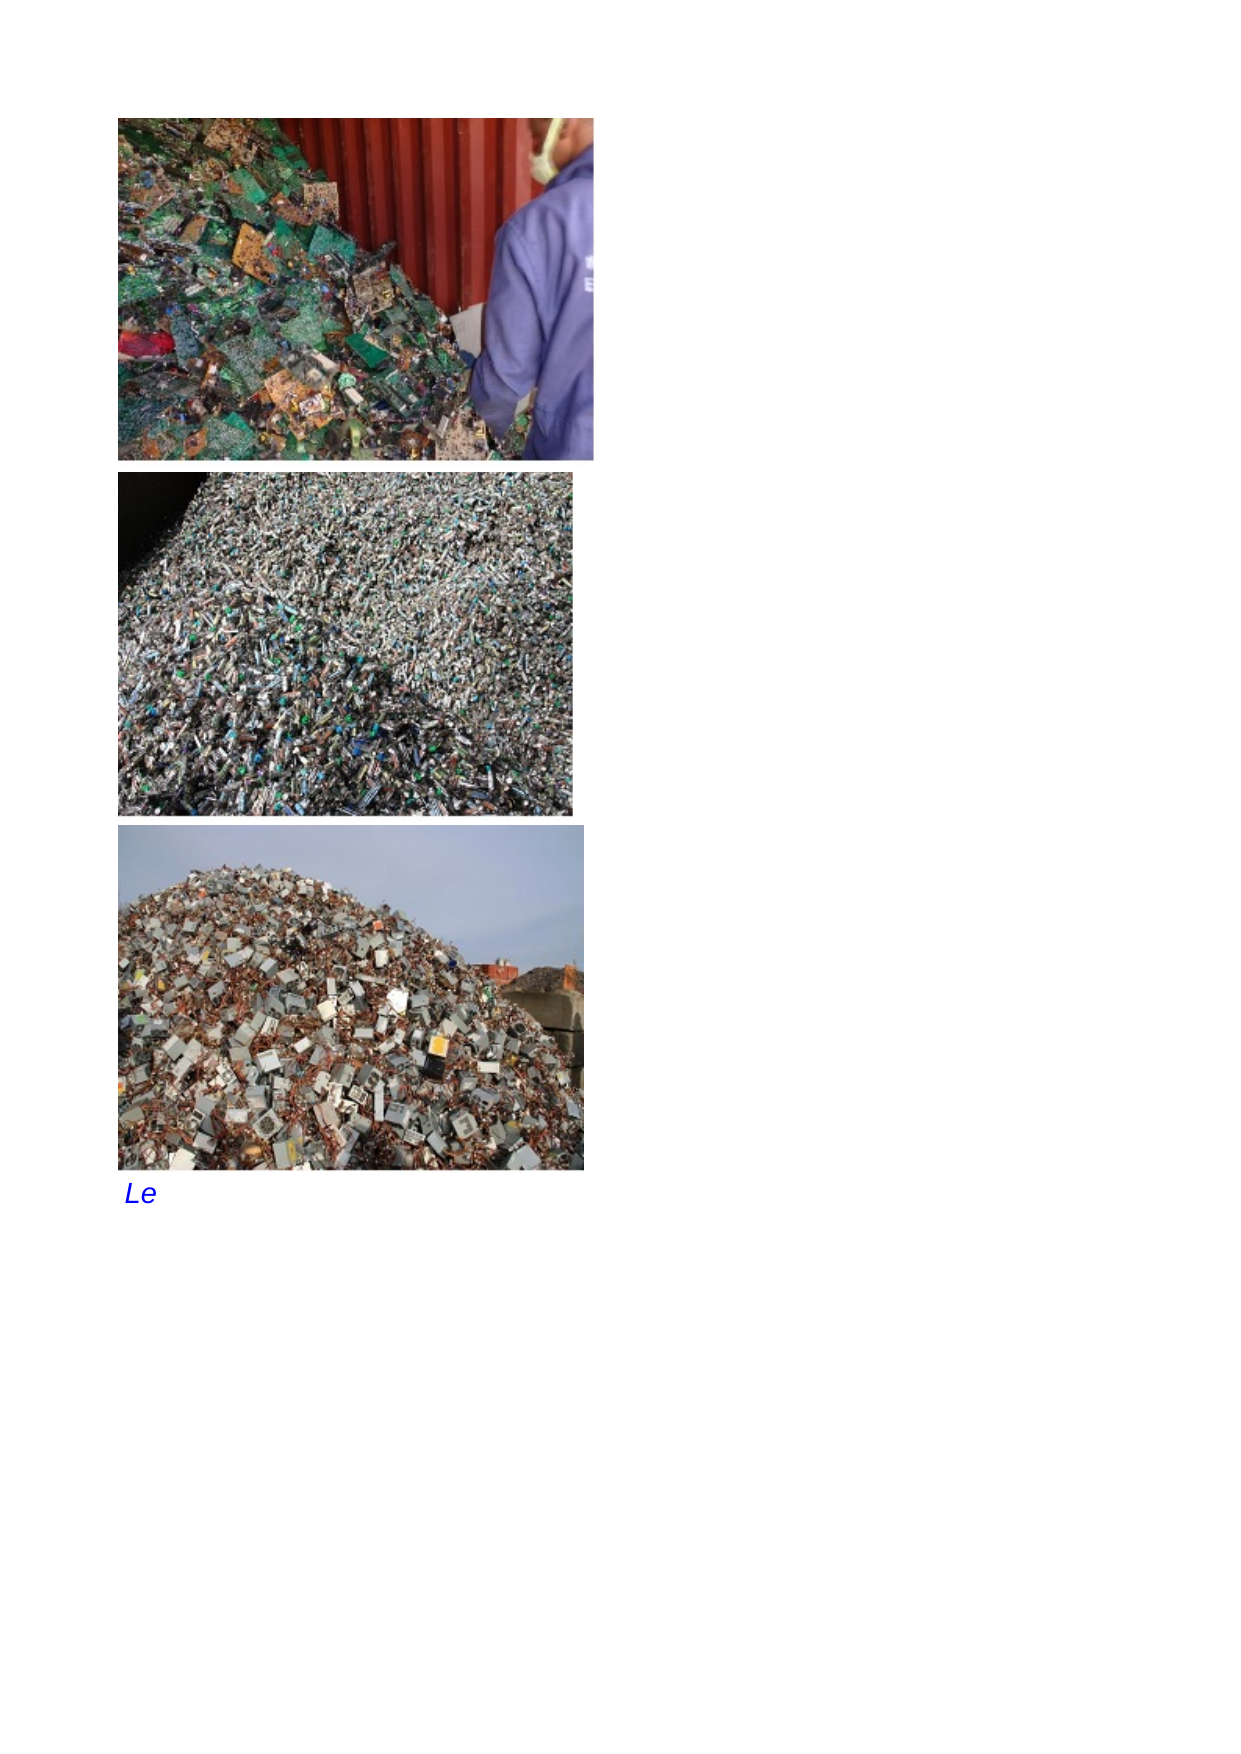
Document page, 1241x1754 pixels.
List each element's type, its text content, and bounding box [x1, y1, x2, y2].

picture [118, 472, 573, 821]
picture [118, 825, 584, 1172]
text Le [118, 1177, 1122, 1210]
picture [118, 118, 597, 467]
